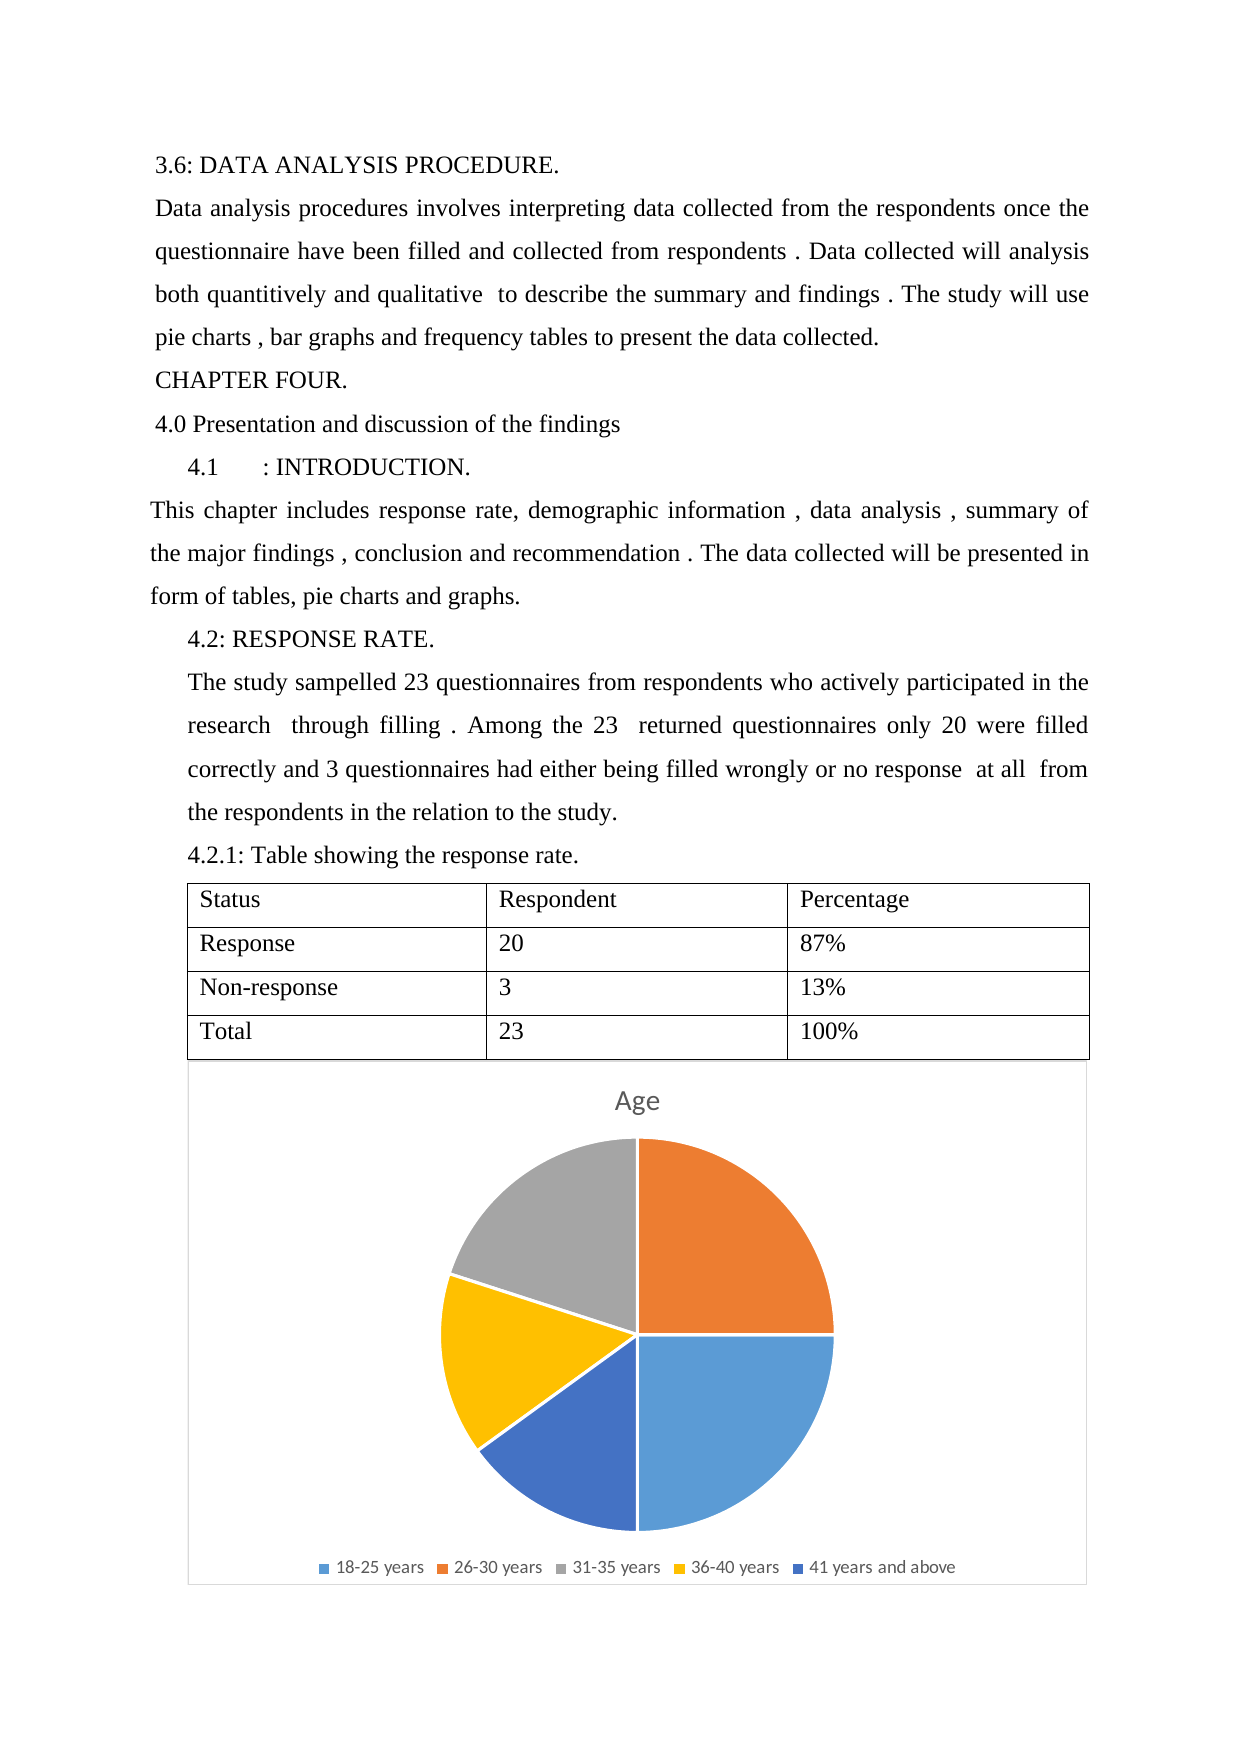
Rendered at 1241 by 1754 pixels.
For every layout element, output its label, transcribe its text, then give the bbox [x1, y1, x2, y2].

table_cell 100% [788, 1016, 1089, 1059]
text CHAPTER FOUR. [155, 366, 1090, 394]
text 4.2.1: Table showing the response rate. [187, 840, 1090, 869]
table_header Percentage [788, 884, 1089, 927]
table_cell Total [188, 1016, 486, 1059]
table_cell 13% [788, 972, 1089, 1015]
table_header Respondent [487, 884, 787, 927]
text 4.0 Presentation and discussion of the findings [155, 409, 1090, 437]
text The study sampelled 23 questionnaires from respondents who actively participated in the research through filling . Among the 23 returned questionnaires only 20 were filled correctly and 3 questionnaires had either being filled wrongly or no response at all from the respondents in the relation to the study. [187, 667, 1090, 826]
text 3.6: DATA ANALYSIS PROCEDURE. [155, 150, 1090, 179]
table_header Status [188, 884, 486, 927]
table_cell Response [188, 928, 486, 971]
table_cell 23 [487, 1016, 787, 1059]
text Data analysis procedures involves interpreting data collected from the respondents once the questionnaire have been filled and collected from respondents . Data collected will analysis both quantitively and qualitative to describe the summary and findings . The study will use pie charts , bar graphs and frequency tables to present the data collected. [155, 193, 1090, 351]
list : INTRODUCTION. [187, 452, 1090, 481]
table_cell Non-response [188, 972, 486, 1015]
text 4.2: RESPONSE RATE. [187, 624, 1090, 653]
table_cell 87% [788, 928, 1089, 971]
text This chapter includes response rate, demographic information , data analysis , summary of the major findings , conclusion and recommendation . The data collected will be presented in form of tables, pie charts and graphs. [150, 495, 1090, 610]
table_cell 20 [487, 928, 787, 971]
table_cell 3 [487, 972, 787, 1015]
